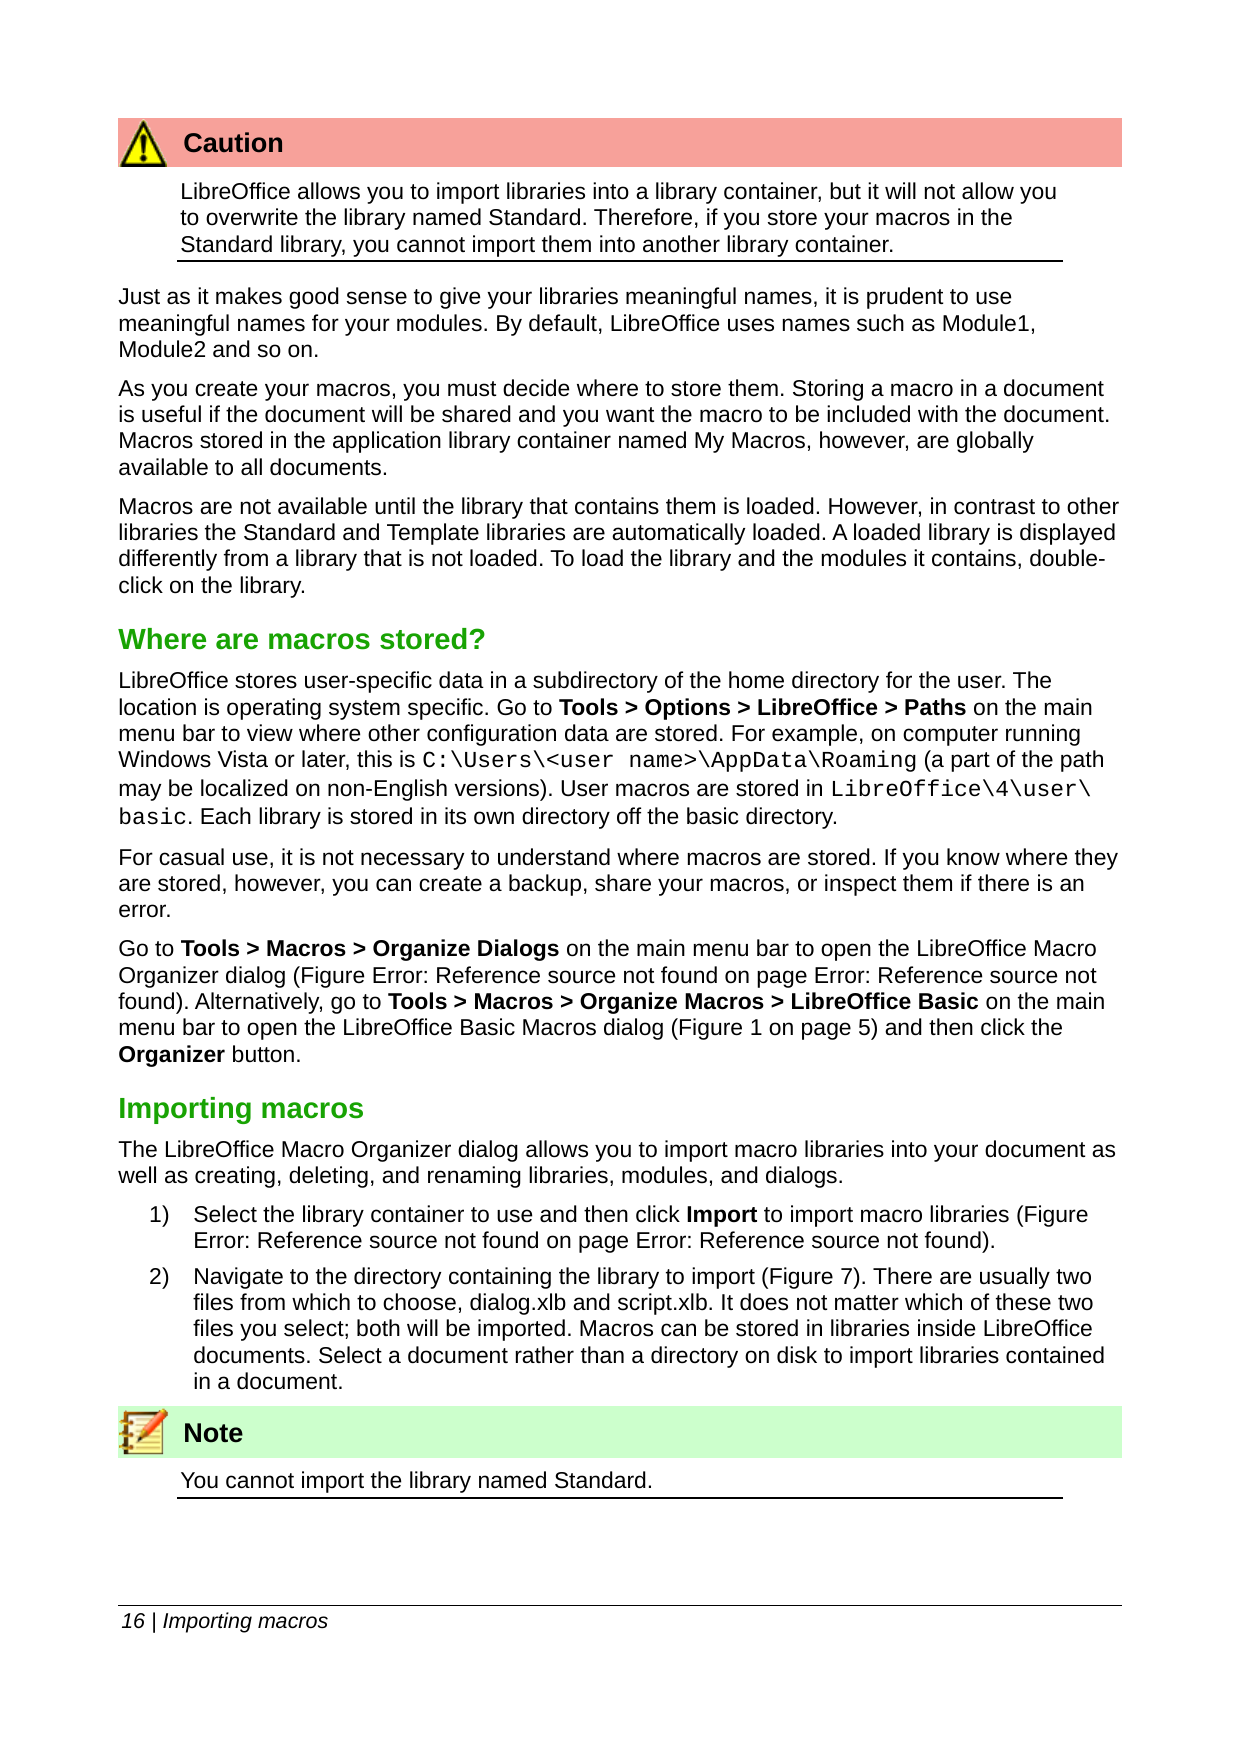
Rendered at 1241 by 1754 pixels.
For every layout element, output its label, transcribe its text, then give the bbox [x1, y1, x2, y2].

text LibreOffice stores user-specific data in a subdirectory of the home directory for the user. The location is operating system specific. Go to Tools > Options > LibreOffice > Paths on the main menu bar to view where other configuration data are stored. For example, on computer running Windows Vista or later, this is C:\Users\<user name>\AppData\Roaming (a part of the path may be localized on non-English versions). User macros are stored in LibreOffice\4\user\basic. Each library is stored in its own directory off the basic directory. [118, 667, 1122, 831]
text Just as it makes good sense to give your libraries meaningful names, it is prudent to use meaningful names for your modules. By default, LibreOffice uses names such as Module1, Module2 and so on. [118, 283, 1122, 362]
subtitle Where are macros stored? [118, 622, 1122, 655]
subtitle Importing macros [118, 1091, 1122, 1124]
text As you create your macros, you must decide where to store them. Storing a macro in a document is useful if the document will be shared and you want the macro to be included with the document. Macros stored in the application library container named My Macros, however, are globally available to all documents. [118, 375, 1122, 480]
text Go to Tools > Macros > Organize Dialogs on the main menu bar to open the LibreOffice Macro Organizer dialog (Figure Error: Reference source not found on page Error: Reference source not found). Alternatively, go to Tools > Macros > Organize Macros > LibreOffice Basic on the main menu bar to open the LibreOffice Basic Macros dialog (Figure 1 on page 5) and then click the Organizer button. [118, 935, 1122, 1067]
text LibreOffice allows you to import libraries into a library container, but it will not allow you to overwrite the library named Standard. Therefore, if you store your macros in the Standard library, you cannot import them into another library container. [177, 175, 1063, 260]
text You cannot import the library named Standard. [177, 1464, 1063, 1497]
subtitle Note [118, 1406, 1122, 1458]
picture [119, 1407, 170, 1458]
subtitle Caution [118, 118, 1122, 167]
text Macros are not available until the library that contains them is loaded. However, in contrast to other libraries the Standard and Template libraries are automatically loaded. A loaded library is displayed differently from a library that is not loaded. To load the library and the modules it contains, double-click on the library. [118, 493, 1122, 598]
picture [119, 119, 167, 167]
list Select the library container to use and then click Import to import macro libraries (Figure Error: Reference source not found on page Error: Reference source not found). [169, 1201, 1122, 1254]
text For casual use, it is not necessary to understand where macros are stored. If you know where they are stored, however, you can create a backup, share your macros, or inspect them if there is an error. [118, 844, 1122, 923]
list Navigate to the directory containing the library to import (Figure 7). There are usually two files from which to choose, dialog.xlb and script.xlb. It does not matter which of these two files you select; both will be imported. Macros can be stored in libraries inside LibreOffice documents. Select a document rather than a directory on disk to import libraries contained in a document. [169, 1263, 1122, 1394]
list The LibreOffice Macro Organizer dialog allows you to import macro libraries into your document as well as creating, deleting, and renaming libraries, modules, and dialogs. [118, 1136, 1122, 1189]
